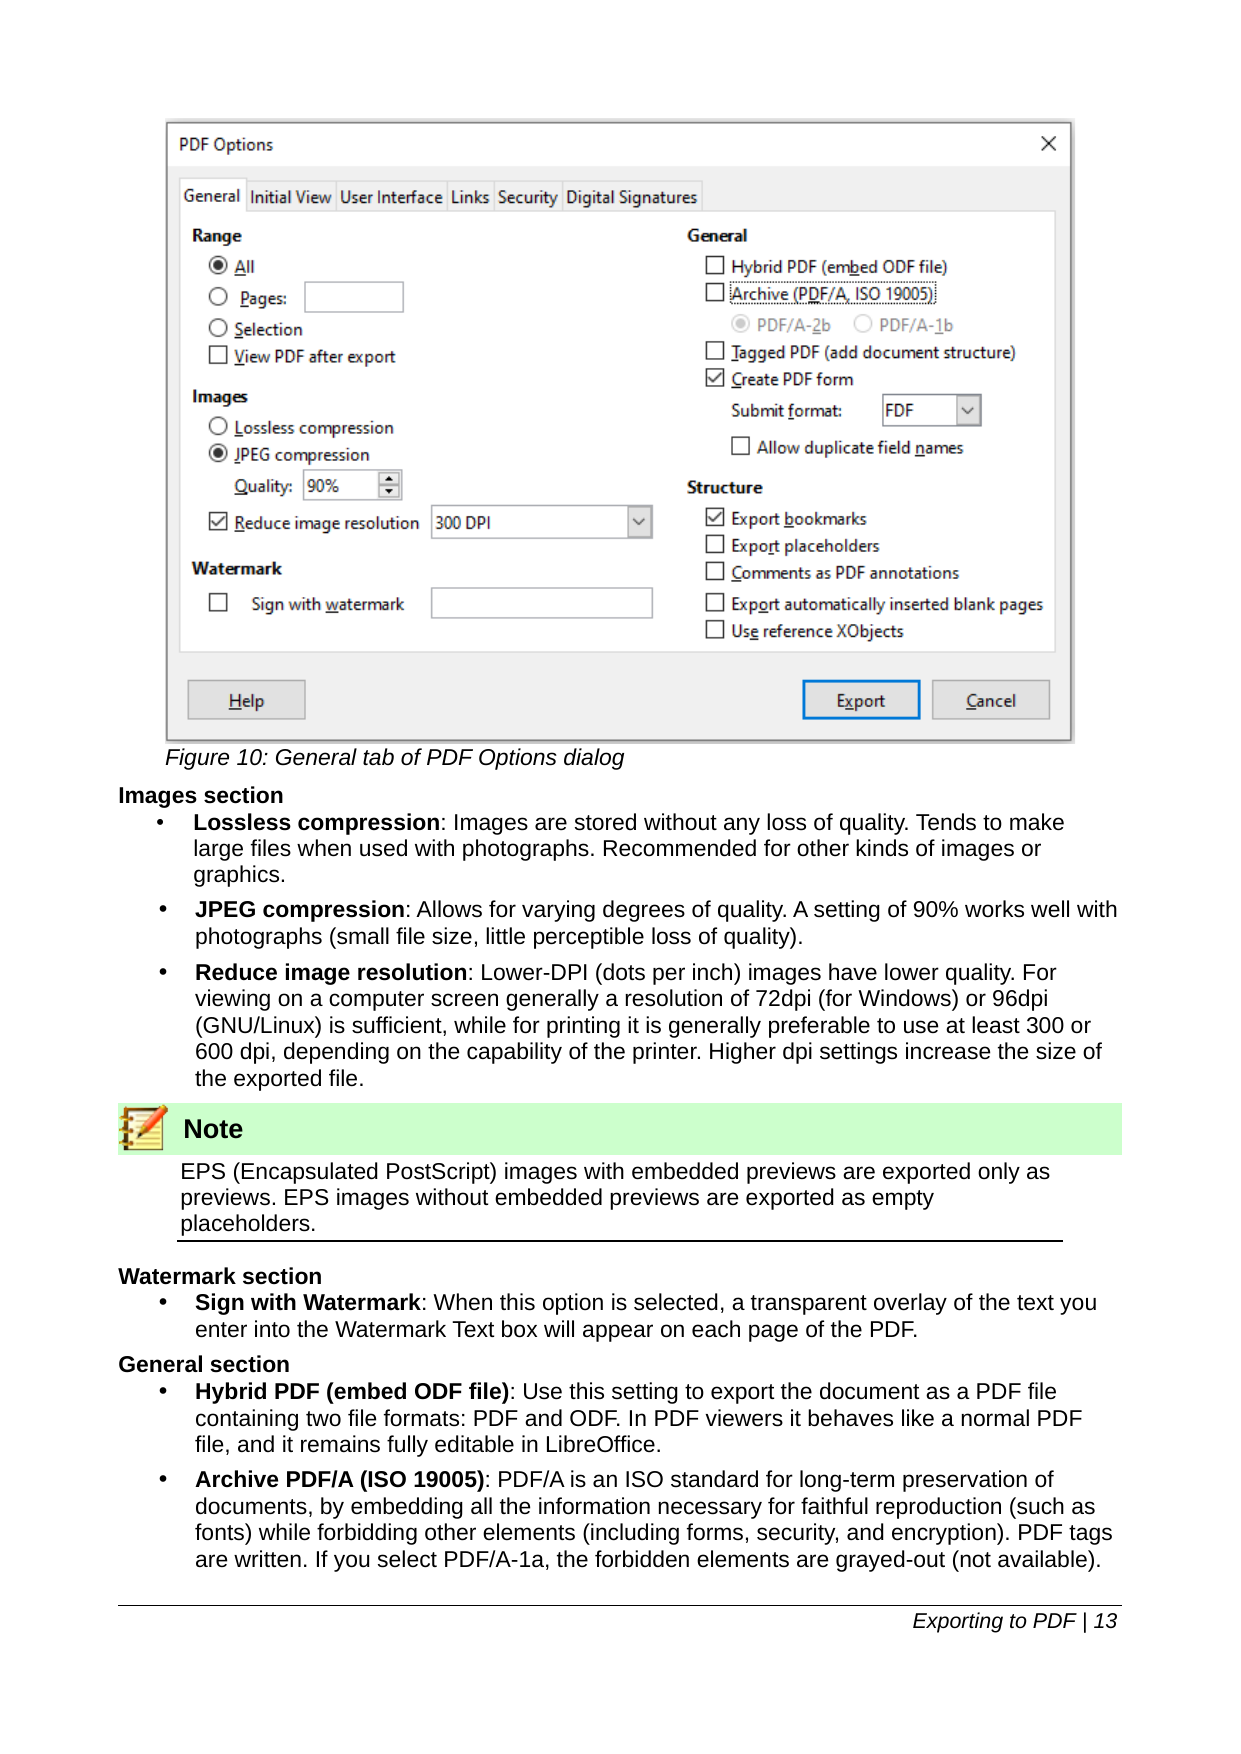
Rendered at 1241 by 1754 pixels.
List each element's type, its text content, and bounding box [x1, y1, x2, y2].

text Images section [118, 782, 1122, 808]
text Watermark section [118, 1263, 1122, 1289]
list Lossless compression: Images are stored without any loss of quality. Tends to make large files when used with photographs. Recommended for other kinds of images or graphics. [156, 808, 1122, 888]
text General section [118, 1351, 1122, 1378]
list Hybrid PDF (embed ODF file): Use this setting to export the document as a PDF file containing two file formats: PDF and ODF. In PDF viewers it behaves like a normal PDF file, and it remains fully editable in LibreOffice. [156, 1378, 1122, 1457]
list Sign with Watermark: When this option is selected, a transparent overlay of the text you enter into the Watermark Text box will appear on each page of the PDF. [156, 1289, 1122, 1342]
list Reduce image resolution: Lower-DPI (dots per inch) images have lower quality. For viewing on a computer screen generally a resolution of 72dpi (for Windows) or 96dpi (GNU/Linux) is sufficient, while for printing it is generally preferable to use at least 300 or 600 dpi, depending on the capability of the printer. Higher dpi settings increase the size of the exported file. [156, 958, 1122, 1091]
picture [119, 1103, 170, 1154]
text EPS (Encapsulated PostScript) images with embedded previews are exported only as previews. EPS images without embedded previews are exported as empty placeholders. [177, 1155, 1063, 1240]
picture [165, 118, 1076, 744]
list Archive PDF/A (ISO 19005): PDF/A is an ISO standard for long-term preservation of documents, by embedding all the information necessary for faithful reproduction (such as fonts) while forbidding other elements (including forms, security, and encryption). PDF tags are written. If you select PDF/A-1a, the forbidden elements are grayed-out (not available). [156, 1466, 1122, 1572]
list JPEG compression: Allows for varying degrees of quality. A setting of 90% works well with photographs (small file size, little perceptible loss of quality). [156, 896, 1122, 950]
text Figure 10: General tab of PDF Options dialog [165, 744, 1075, 770]
subtitle Note [118, 1103, 1122, 1155]
